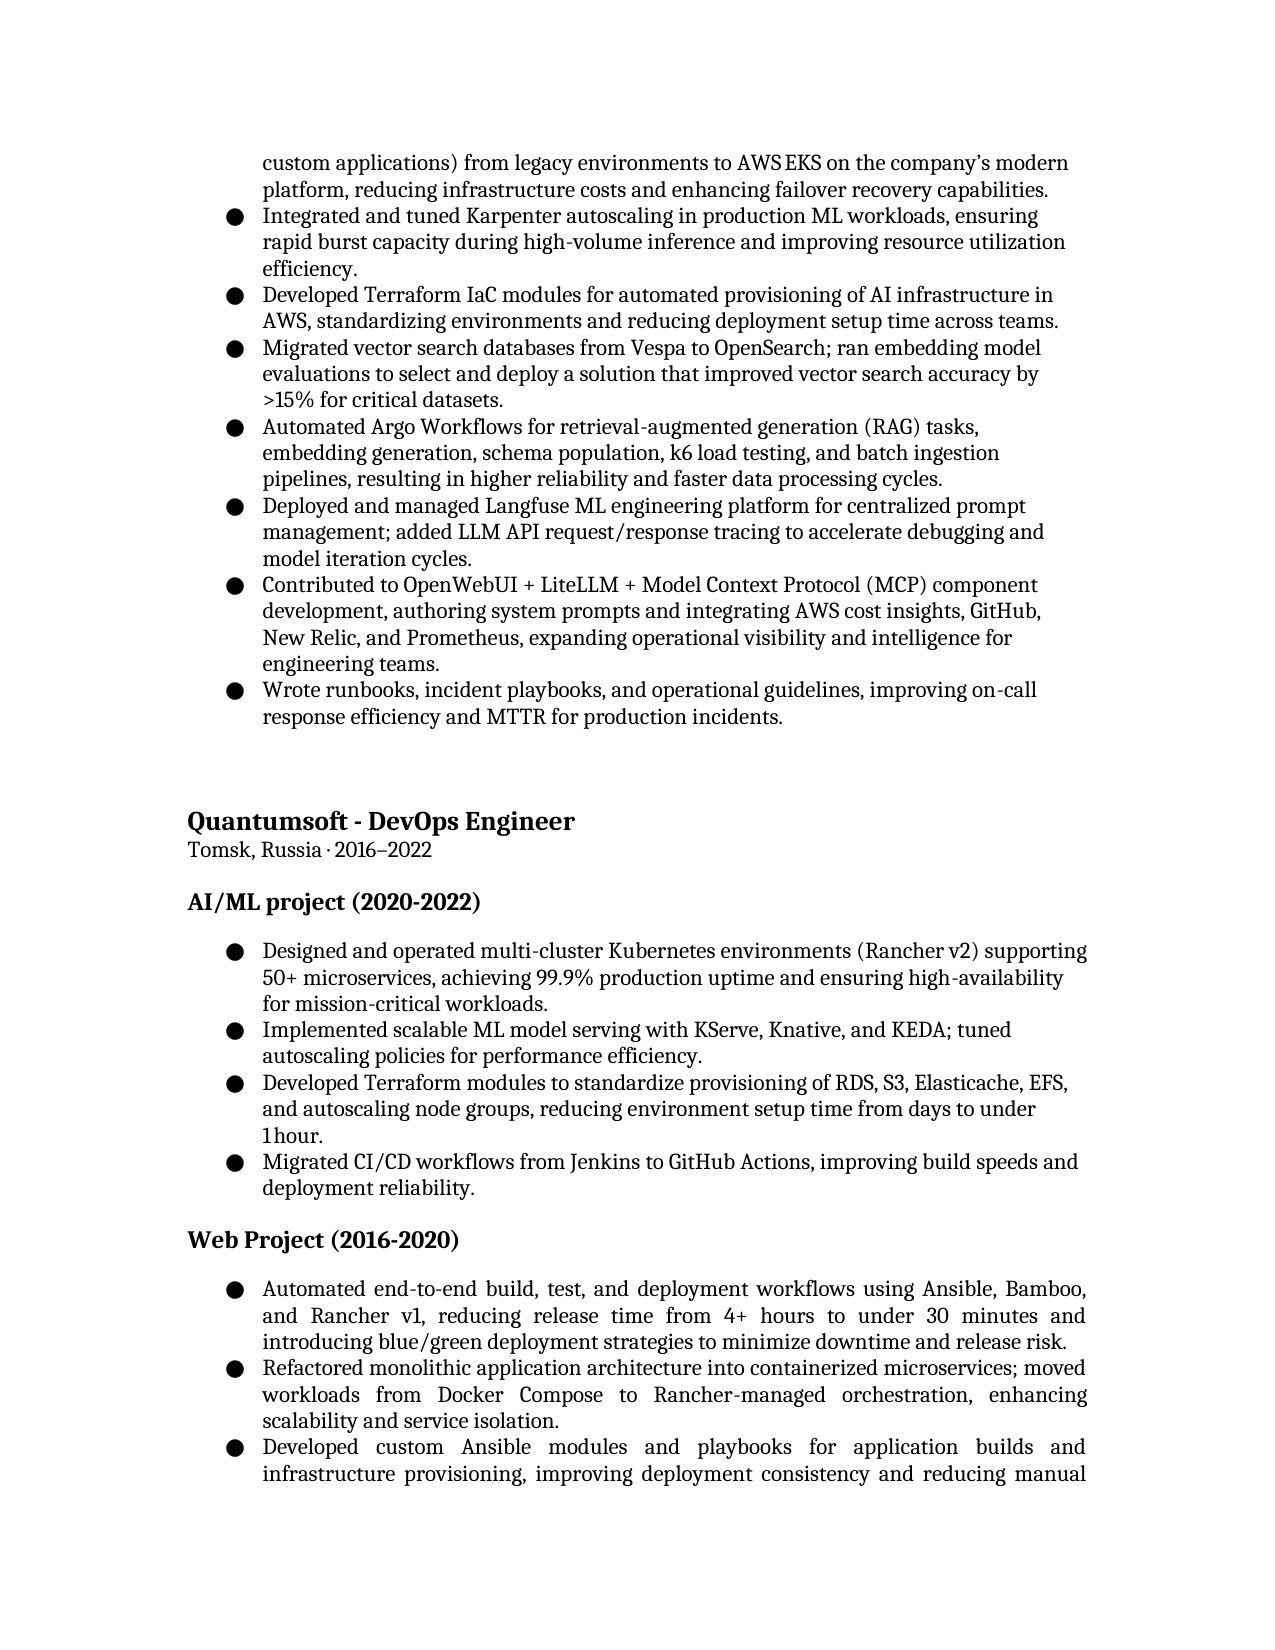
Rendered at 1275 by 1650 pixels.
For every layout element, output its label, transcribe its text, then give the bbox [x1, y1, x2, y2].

text Tomsk, Russia · 2016–2022 [187, 837, 1087, 864]
subtitle Quantumsoft - DevOps Engineer [187, 806, 1087, 837]
list Automated end‑to‑end build, test, and deployment workflows using Ansible, Bamboo, and Rancher v1, reducing release time from 4+ hours to under 30 minutes and introducing blue/green deployment strategies to minimize downtime and release risk. [225, 1276, 1087, 1355]
list Automated Argo Workflows for retrieval‑augmented generation (RAG) tasks, embedding generation, schema population, k6 load testing, and batch ingestion pipelines, resulting in higher reliability and faster data processing cycles. [225, 413, 1087, 493]
text AI/ML project (2020-2022) [187, 888, 1087, 917]
list Migrated vector search databases from Vespa to OpenSearch; ran embedding model evaluations to select and deploy a solution that improved vector search accuracy by >15% for critical datasets. [225, 334, 1087, 413]
text Web Project (2016-2020) [187, 1226, 1087, 1255]
list Developed Terraform modules to standardize provisioning of RDS, S3, Elasticache, EFS, and autoscaling node groups, reducing environment setup time from days to under 1 hour. [225, 1070, 1087, 1149]
list Developed custom Ansible modules and playbooks for application builds and infrastructure provisioning, improving deployment consistency and reducing manual [225, 1434, 1087, 1487]
list Migrated CI/CD workflows from Jenkins to GitHub Actions, improving build speeds and deployment reliability. [225, 1149, 1087, 1201]
list Integrated and tuned Karpenter autoscaling in production ML workloads, ensuring rapid burst capacity during high‑volume inference and improving resource utilization efficiency. [225, 203, 1087, 282]
list Deployed and managed Langfuse ML engineering platform for centralized prompt management; added LLM API request/response tracing to accelerate debugging and model iteration cycles. [225, 493, 1087, 572]
list Implemented scalable ML model serving with KServe, Knative, and KEDA; tuned autoscaling policies for performance efficiency. [225, 1017, 1087, 1070]
list Contributed to OpenWebUI + LiteLLM + Model Context Protocol (MCP) component development, authoring system prompts and integrating AWS cost insights, GitHub, New Relic, and Prometheus, expanding operational visibility and intelligence for engineering teams. [225, 572, 1087, 677]
list Developed Terraform IaC modules for automated provisioning of AI infrastructure in AWS, standardizing environments and reducing deployment setup time across teams. [225, 282, 1087, 334]
list Designed and operated multi‑cluster Kubernetes environments (Rancher v2) supporting 50+ microservices, achieving 99.9% production uptime and ensuring high‑availability for mission‑critical workloads. [225, 938, 1087, 1017]
list Wrote runbooks, incident playbooks, and operational guidelines, improving on‑call response efficiency and MTTR for production incidents. [225, 677, 1087, 730]
list Refactored monolithic application architecture into containerized microservices; moved workloads from Docker Compose to Rancher‑managed orchestration, enhancing scalability and service isolation. [225, 1355, 1087, 1434]
list custom applications) from legacy environments to AWS EKS on the company’s modern platform, reducing infrastructure costs and enhancing failover recovery capabilities. [225, 150, 1087, 203]
